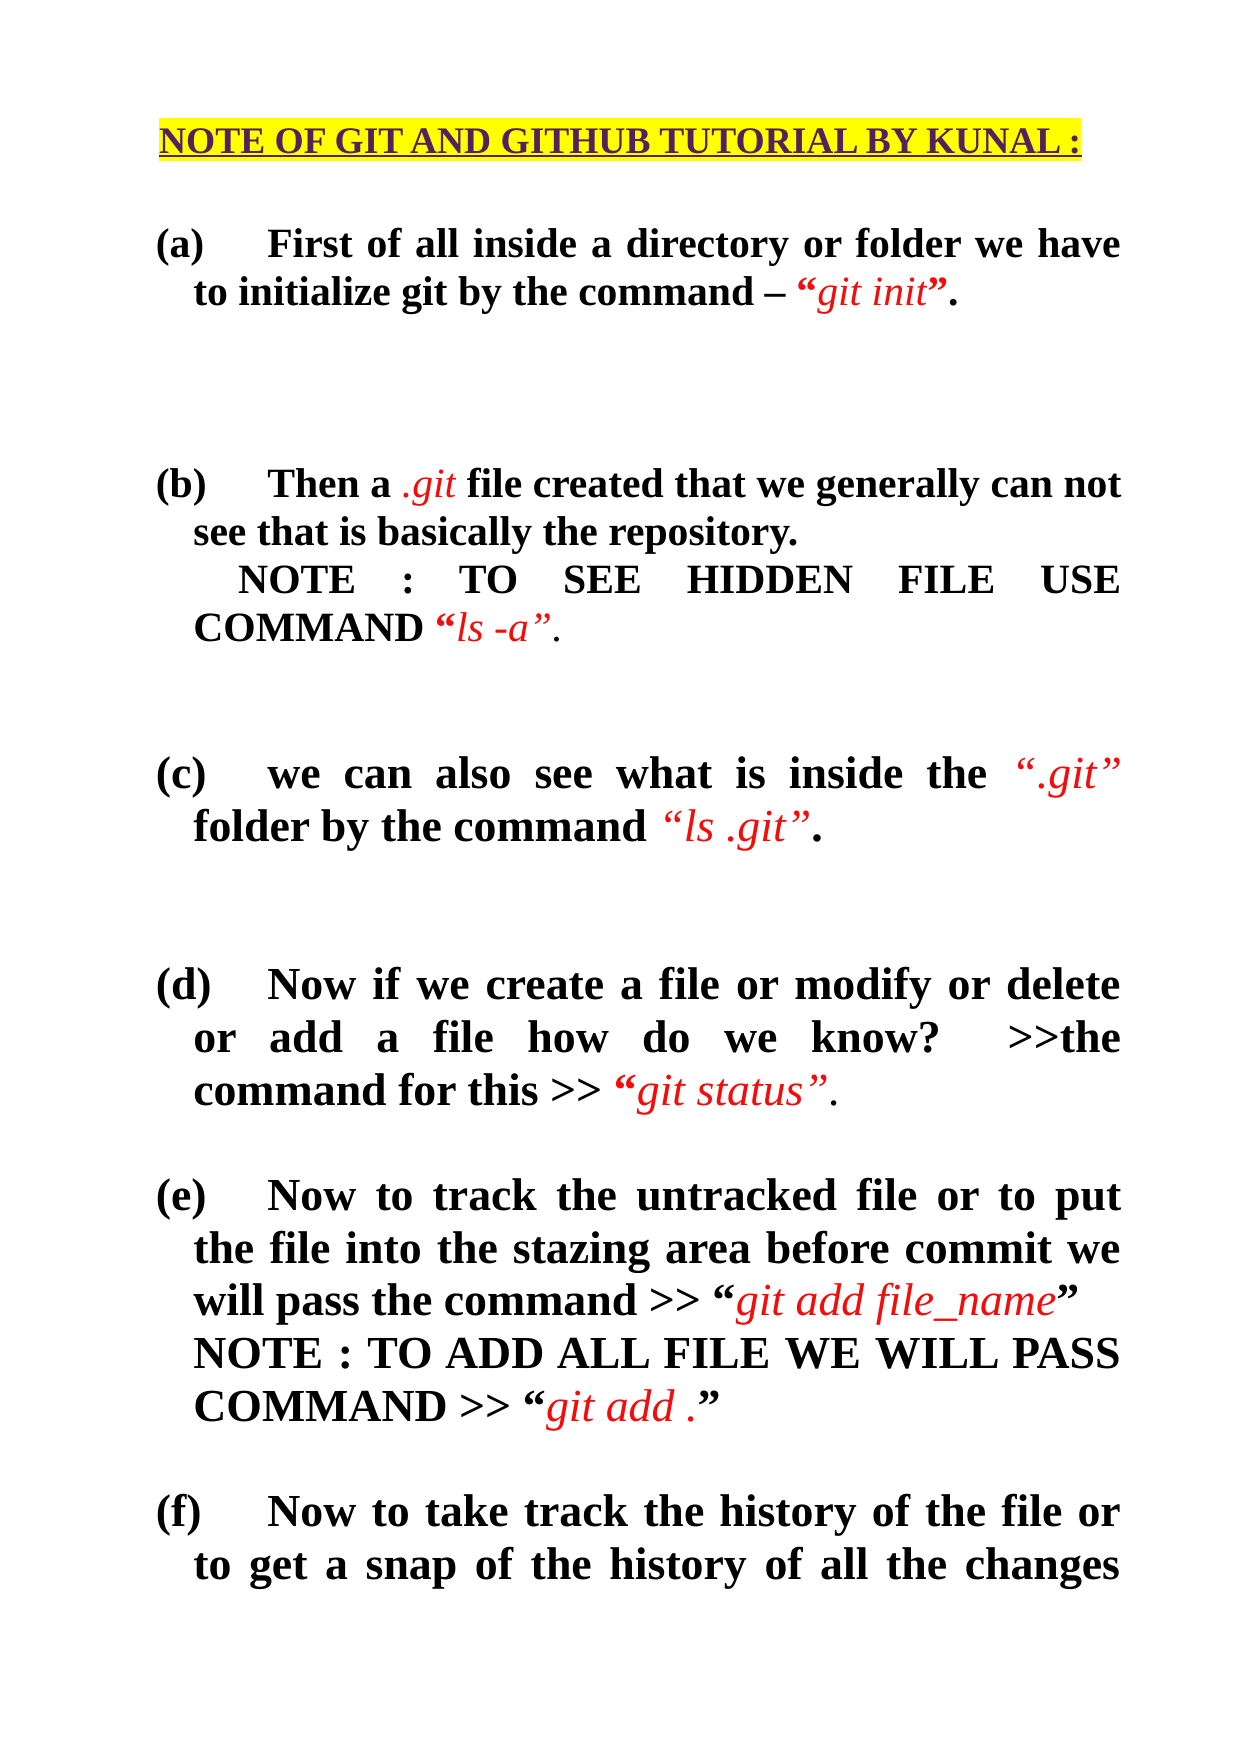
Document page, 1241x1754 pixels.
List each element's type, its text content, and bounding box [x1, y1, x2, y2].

list we can also see what is inside the “.git” folder by the command “ls .git”. [156, 746, 1122, 851]
list Now to track the untracked file or to put the file into the stazing area before commit we will pass the command >> “git add file_name” [156, 1167, 1122, 1326]
list Then a .git file created that we generally can not see that is basically the repository. [156, 458, 1122, 554]
list NOTE : TO SEE HIDDEN FILE USE COMMAND “ls -a”. [156, 554, 1122, 650]
list NOTE : TO ADD ALL FILE WE WILL PASS COMMAND >> “git add .” [156, 1326, 1122, 1431]
list Now to take track the history of the file or to get a snap of the history of all the changes [156, 1484, 1122, 1589]
text NOTE OF GIT AND GITHUB TUTORIAL BY KUNAL : [118, 118, 1122, 161]
list First of all inside a directory or folder we have to initialize git by the command – “git init”. [156, 219, 1122, 314]
list Now if we create a file or modify or delete or add a file how do we know? >>the command for this >> “git status”. [156, 957, 1122, 1115]
